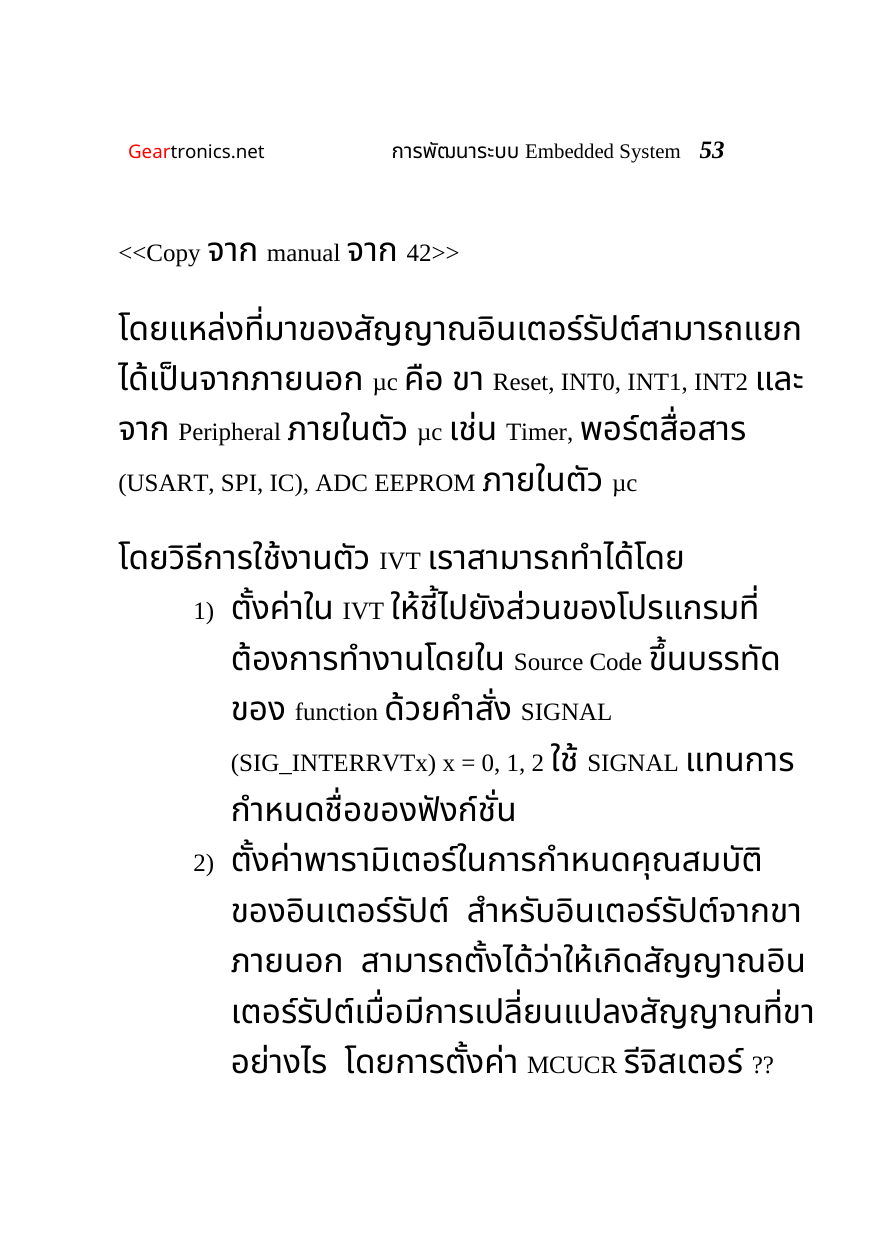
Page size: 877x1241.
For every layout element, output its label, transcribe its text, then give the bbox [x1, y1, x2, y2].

list ตั้งค่าพารามิเตอร์ในการกำหนดคุณสมบัติของอินเตอร์รัปต์ สำหรับอินเตอร์รัปต์จากขาภายนอก สามารถตั้งได้ว่าให้เกิดสัญญาณอินเตอร์รัปต์เมื่อมีการเปลี่ยนแปลงสัญญาณที่ขาอย่างไร โดยการตั้งค่า MCUCR รีจิสเตอร์ ?? [193, 836, 818, 1088]
text โดยวิธีการใช้งานตัว IVT เราสามารถทำได้โดย [118, 534, 818, 584]
list ตั้งค่าใน IVT ให้ชี้ไปยังส่วนของโปรแกรมที่ต้องการทำงานโดยใน Source Code ขึ้นบรรทัดของ function ด้วยคำสั่ง SIGNAL (SIG_INTERRVTx) x = 0, 1, 2 ใช้ SIGNAL แทนการกำหนดชื่อของฟังก์ชั่น [193, 584, 818, 836]
text โดยแหล่งที่มาของสัญญาณอินเตอร์รัปต์สามารถแยกได้เป็นจากภายนอก µc คือ ขา Reset, INT0, INT1, INT2 และจาก Peripheral ภายในตัว µc เช่น Timer, พอร์ตสื่อสาร (USART, SPI, IC), ADC EEPROM ภายในตัว µc [118, 304, 818, 506]
text <<Copy จาก manual จาก 42>> [118, 226, 818, 277]
